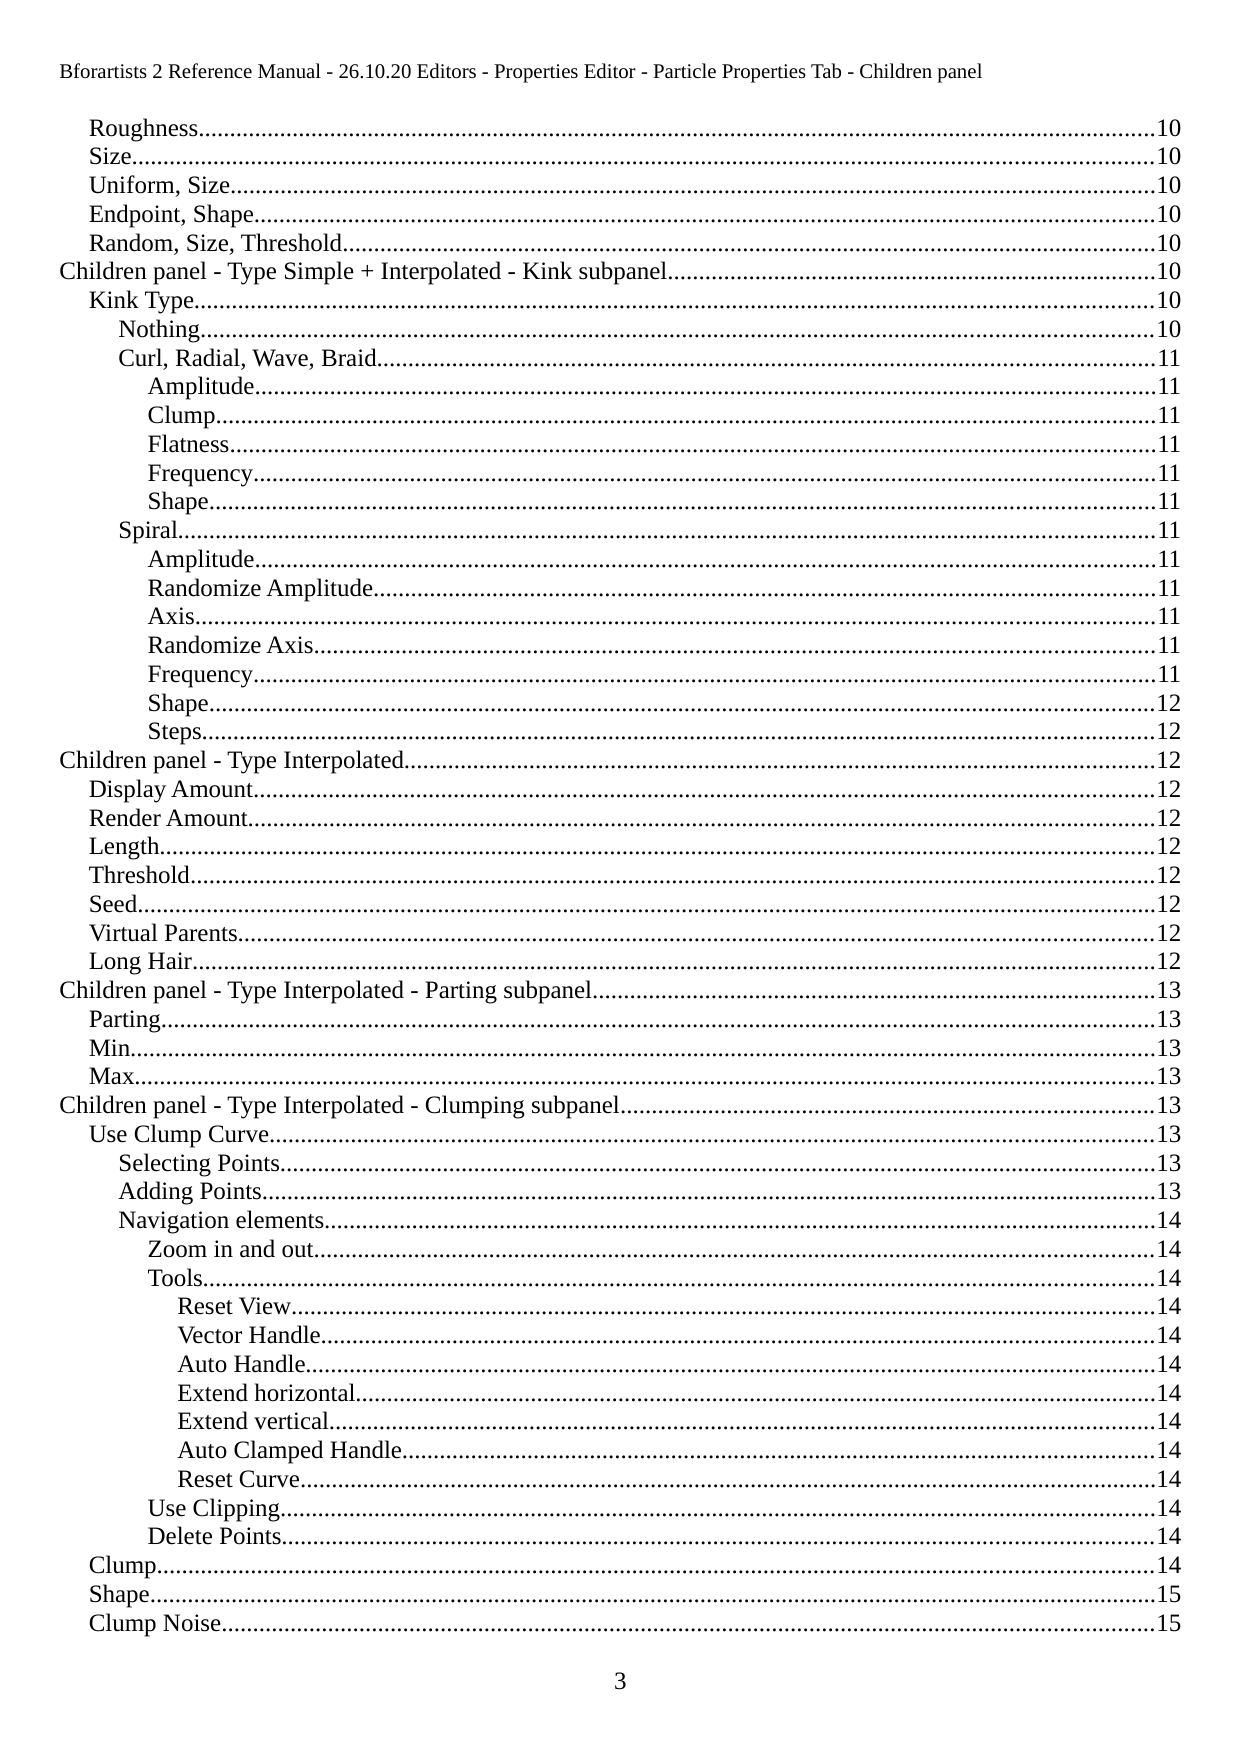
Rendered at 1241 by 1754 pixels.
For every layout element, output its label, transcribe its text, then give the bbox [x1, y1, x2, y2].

text Spiral 11 [118, 515, 1181, 544]
text Nothing 10 [118, 314, 1181, 343]
text Reset View 14 [177, 1291, 1181, 1320]
text Extend horizontal 14 [177, 1378, 1181, 1406]
text Shape 15 [88, 1579, 1181, 1608]
text Use Clipping 14 [147, 1493, 1181, 1521]
text Children panel - Type Interpolated - Clumping subpanel 13 [59, 1090, 1181, 1119]
text Steps 12 [147, 716, 1181, 745]
text Shape 12 [147, 688, 1181, 716]
text Seed 12 [88, 889, 1181, 918]
text Axis 11 [147, 601, 1181, 630]
text Size 10 [88, 141, 1181, 170]
text Use Clump Curve 13 [88, 1119, 1181, 1148]
text Clump 14 [88, 1550, 1181, 1579]
text Max 13 [88, 1061, 1181, 1090]
text Kink Type 10 [88, 285, 1181, 314]
text Shape 11 [147, 486, 1181, 515]
text Delete Points 14 [147, 1521, 1181, 1550]
text Amplitude 11 [147, 371, 1181, 400]
text Tools 14 [147, 1263, 1181, 1291]
text Adding Points 13 [118, 1176, 1181, 1205]
text Uniform, Size 10 [88, 170, 1181, 199]
text Long Hair 12 [88, 946, 1181, 975]
text Auto Handle 14 [177, 1349, 1181, 1378]
text Curl, Radial, Wave, Braid 11 [118, 343, 1181, 371]
text Amplitude 11 [147, 544, 1181, 573]
text Render Amount 12 [88, 803, 1181, 831]
text Flatness 11 [147, 429, 1181, 458]
text Virtual Parents 12 [88, 918, 1181, 946]
text Children panel - Type Interpolated - Parting subpanel 13 [59, 975, 1181, 1004]
text Extend vertical 14 [177, 1406, 1181, 1435]
text Auto Clamped Handle 14 [177, 1435, 1181, 1464]
text Display Amount 12 [88, 774, 1181, 803]
text Randomize Amplitude 11 [147, 573, 1181, 601]
text Min 13 [88, 1033, 1181, 1061]
text Vector Handle 14 [177, 1320, 1181, 1349]
text Frequency 11 [147, 659, 1181, 688]
text Reset Curve 14 [177, 1464, 1181, 1493]
text Clump 11 [147, 400, 1181, 429]
text Zoom in and out 14 [147, 1234, 1181, 1263]
text Threshold 12 [88, 860, 1181, 889]
text Endpoint, Shape 10 [88, 199, 1181, 228]
text Randomize Axis 11 [147, 630, 1181, 659]
text Parting 13 [88, 1004, 1181, 1033]
text Roughness 10 [88, 113, 1181, 141]
text Clump Noise 15 [88, 1608, 1181, 1636]
text Children panel - Type Simple + Interpolated - Kink subpanel 10 [59, 256, 1181, 285]
text Length 12 [88, 831, 1181, 860]
text Random, Size, Threshold 10 [88, 228, 1181, 256]
text Navigation elements 14 [118, 1205, 1181, 1234]
text Frequency 11 [147, 458, 1181, 486]
text Children panel - Type Interpolated 12 [59, 745, 1181, 774]
text Selecting Points 13 [118, 1148, 1181, 1176]
